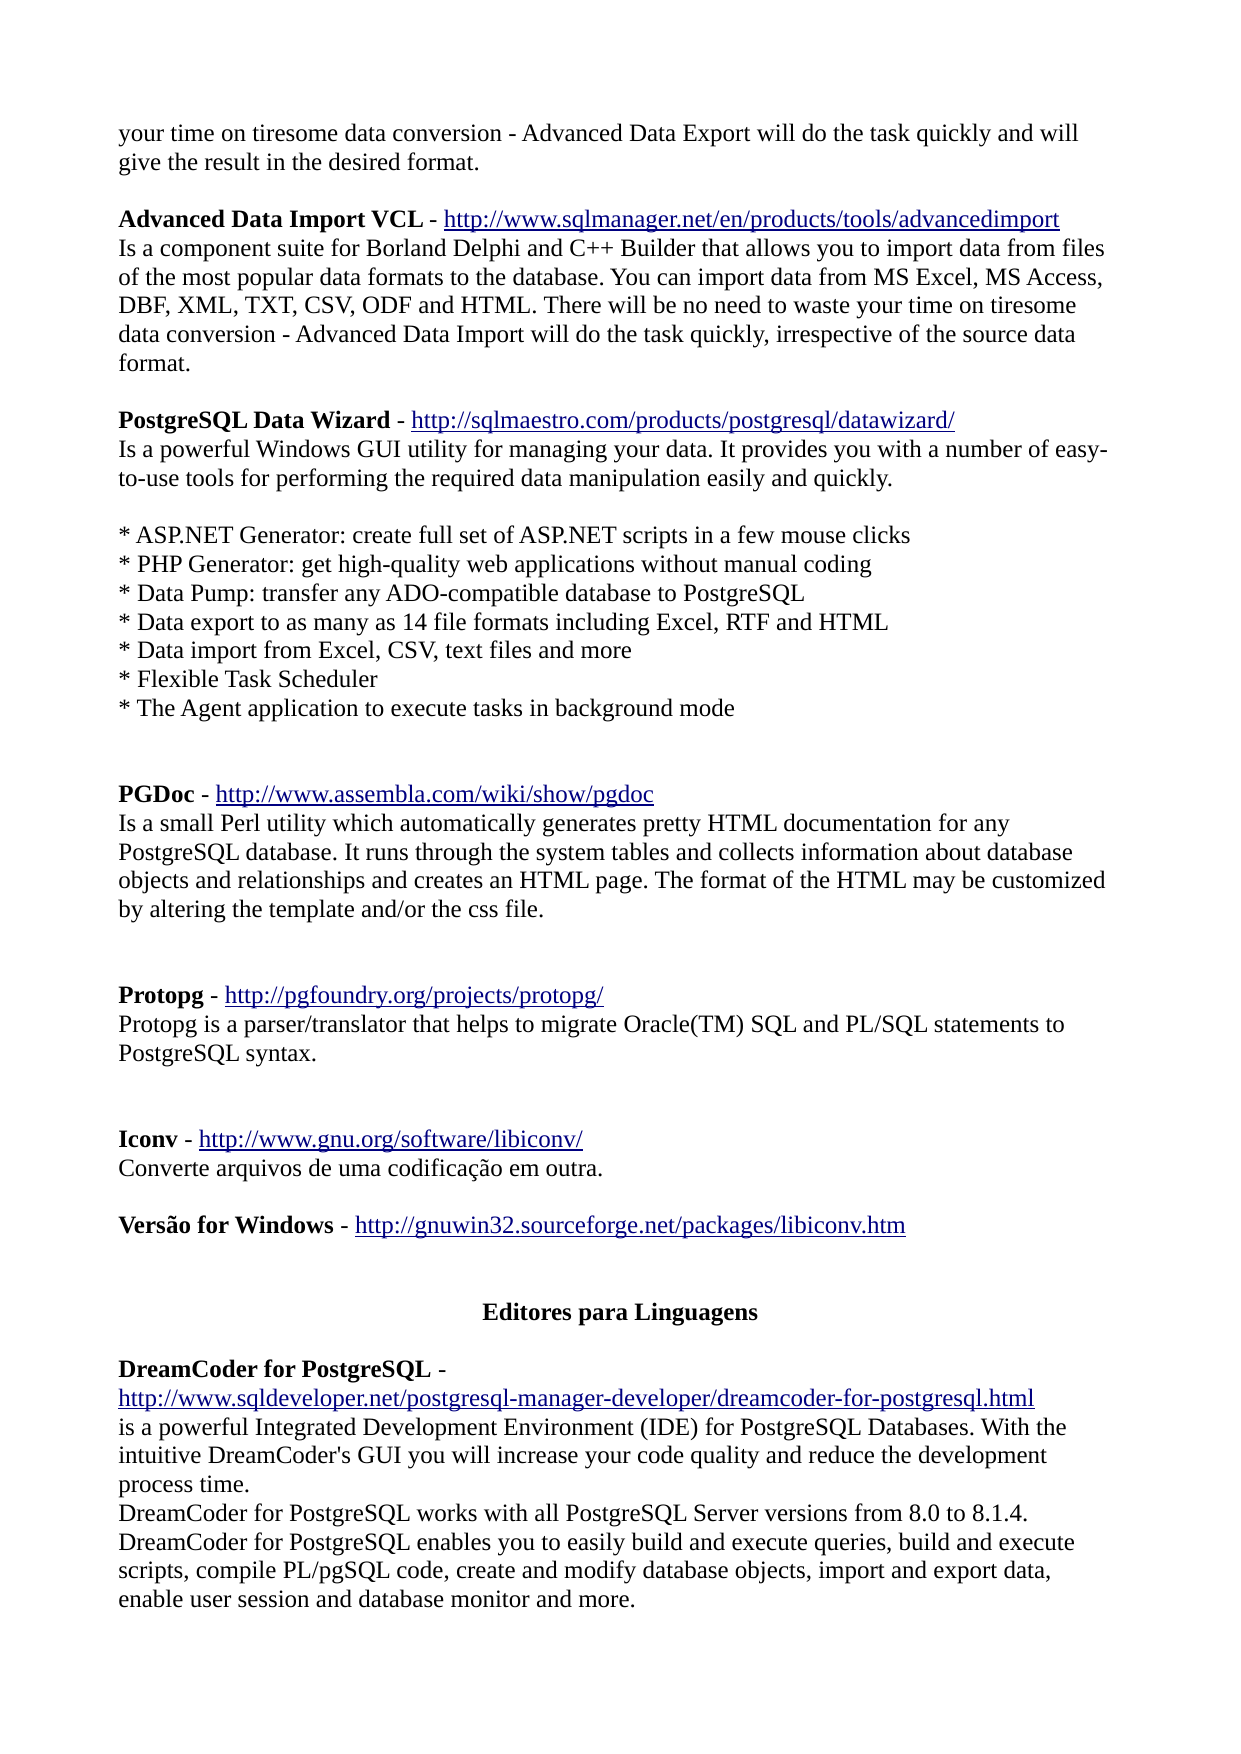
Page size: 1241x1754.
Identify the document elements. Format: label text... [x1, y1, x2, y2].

text Iconv - http://www.gnu.org/software/libiconv/ [118, 1124, 1122, 1153]
text * Data Pump: transfer any ADO-compatible database to PostgreSQL [118, 578, 1122, 607]
text Advanced Data Import VCL - http://www.sqlmanager.net/en/products/tools/advancedimport [118, 204, 1122, 233]
text Is a small Perl utility which automatically generates pretty HTML documentation for any PostgreSQL database. It runs through the system tables and collects information about database objects and relationships and creates an HTML page. The format of the HTML may be customized by altering the template and/or the css file. [118, 808, 1122, 923]
text * PHP Generator: get high-quality web applications without manual coding [118, 549, 1122, 578]
text * Flexible Task Scheduler [118, 664, 1122, 693]
text PostgreSQL Data Wizard - http://sqlmaestro.com/products/postgresql/datawizard/ [118, 406, 1122, 434]
text Converte arquivos de uma codificação em outra. [118, 1153, 1122, 1182]
text * Data import from Excel, CSV, text files and more [118, 636, 1122, 664]
text Protopg - http://pgfoundry.org/projects/protopg/ [118, 981, 1122, 1009]
text your time on tiresome data conversion - Advanced Data Export will do the task quickly and will give the result in the desired format. [118, 118, 1122, 176]
text * Data export to as many as 14 file formats including Excel, RTF and HTML [118, 607, 1122, 636]
text is a powerful Integrated Development Environment (IDE) for PostgreSQL Databases. With the intuitive DreamCoder's GUI you will increase your code quality and reduce the development process time. [118, 1412, 1122, 1498]
text Is a powerful Windows GUI utility for managing your data. It provides you with a number of easy-to-use tools for performing the required data manipulation easily and quickly. [118, 434, 1122, 492]
text DreamCoder for PostgreSQL - http://www.sqldeveloper.net/postgresql-manager-developer/dreamcoder-for-postgresql.html [118, 1354, 1122, 1412]
text Is a component suite for Borland Delphi and C++ Builder that allows you to import data from files of the most popular data formats to the database. You can import data from MS Excel, MS Access, DBF, XML, TXT, CSV, ODF and HTML. There will be no need to waste your time on tiresome data conversion - Advanced Data Import will do the task quickly, irrespective of the source data format. [118, 233, 1122, 377]
text DreamCoder for PostgreSQL works with all PostgreSQL Server versions from 8.0 to 8.1.4. DreamCoder for PostgreSQL enables you to easily build and execute queries, build and execute scripts, compile PL/pgSQL code, create and modify database objects, import and export data, enable user session and database monitor and more. [118, 1498, 1122, 1613]
text * The Agent application to execute tasks in background mode [118, 693, 1122, 722]
text * ASP.NET Generator: create full set of ASP.NET scripts in a few mouse clicks [118, 521, 1122, 549]
text Versão for Windows - http://gnuwin32.sourceforge.net/packages/libiconv.htm [118, 1211, 1122, 1239]
text Editores para Linguagens [118, 1297, 1122, 1326]
text PGDoc - http://www.assembla.com/wiki/show/pgdoc [118, 779, 1122, 808]
text Protopg is a parser/translator that helps to migrate Oracle(TM) SQL and PL/SQL statements to PostgreSQL syntax. [118, 1009, 1122, 1067]
